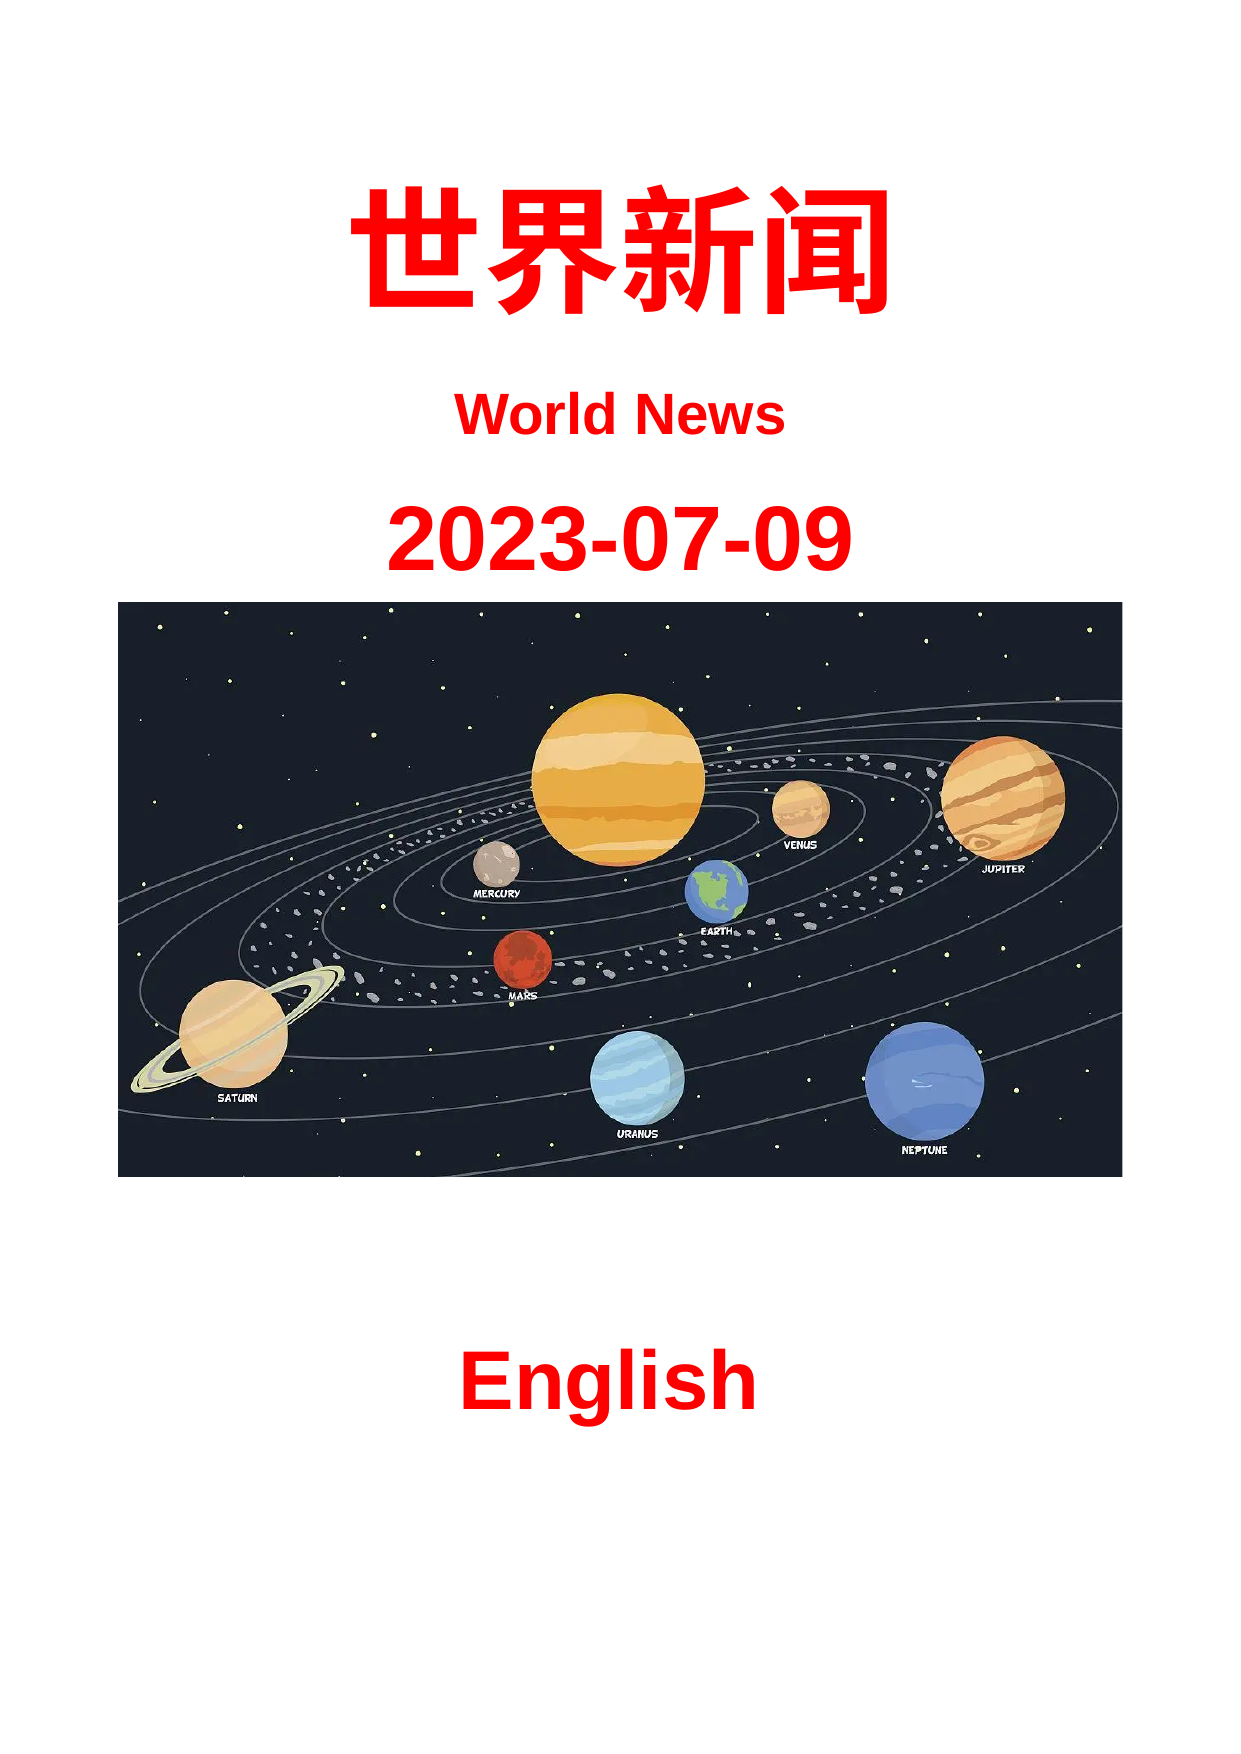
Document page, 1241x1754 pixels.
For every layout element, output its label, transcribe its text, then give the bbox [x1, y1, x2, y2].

picture [118, 602, 1123, 1177]
subtitle 2023-07-09 [118, 484, 1122, 590]
subtitle English [118, 1331, 1122, 1427]
subtitle 世界新闻 [118, 143, 1122, 342]
subtitle World News [118, 380, 1122, 447]
